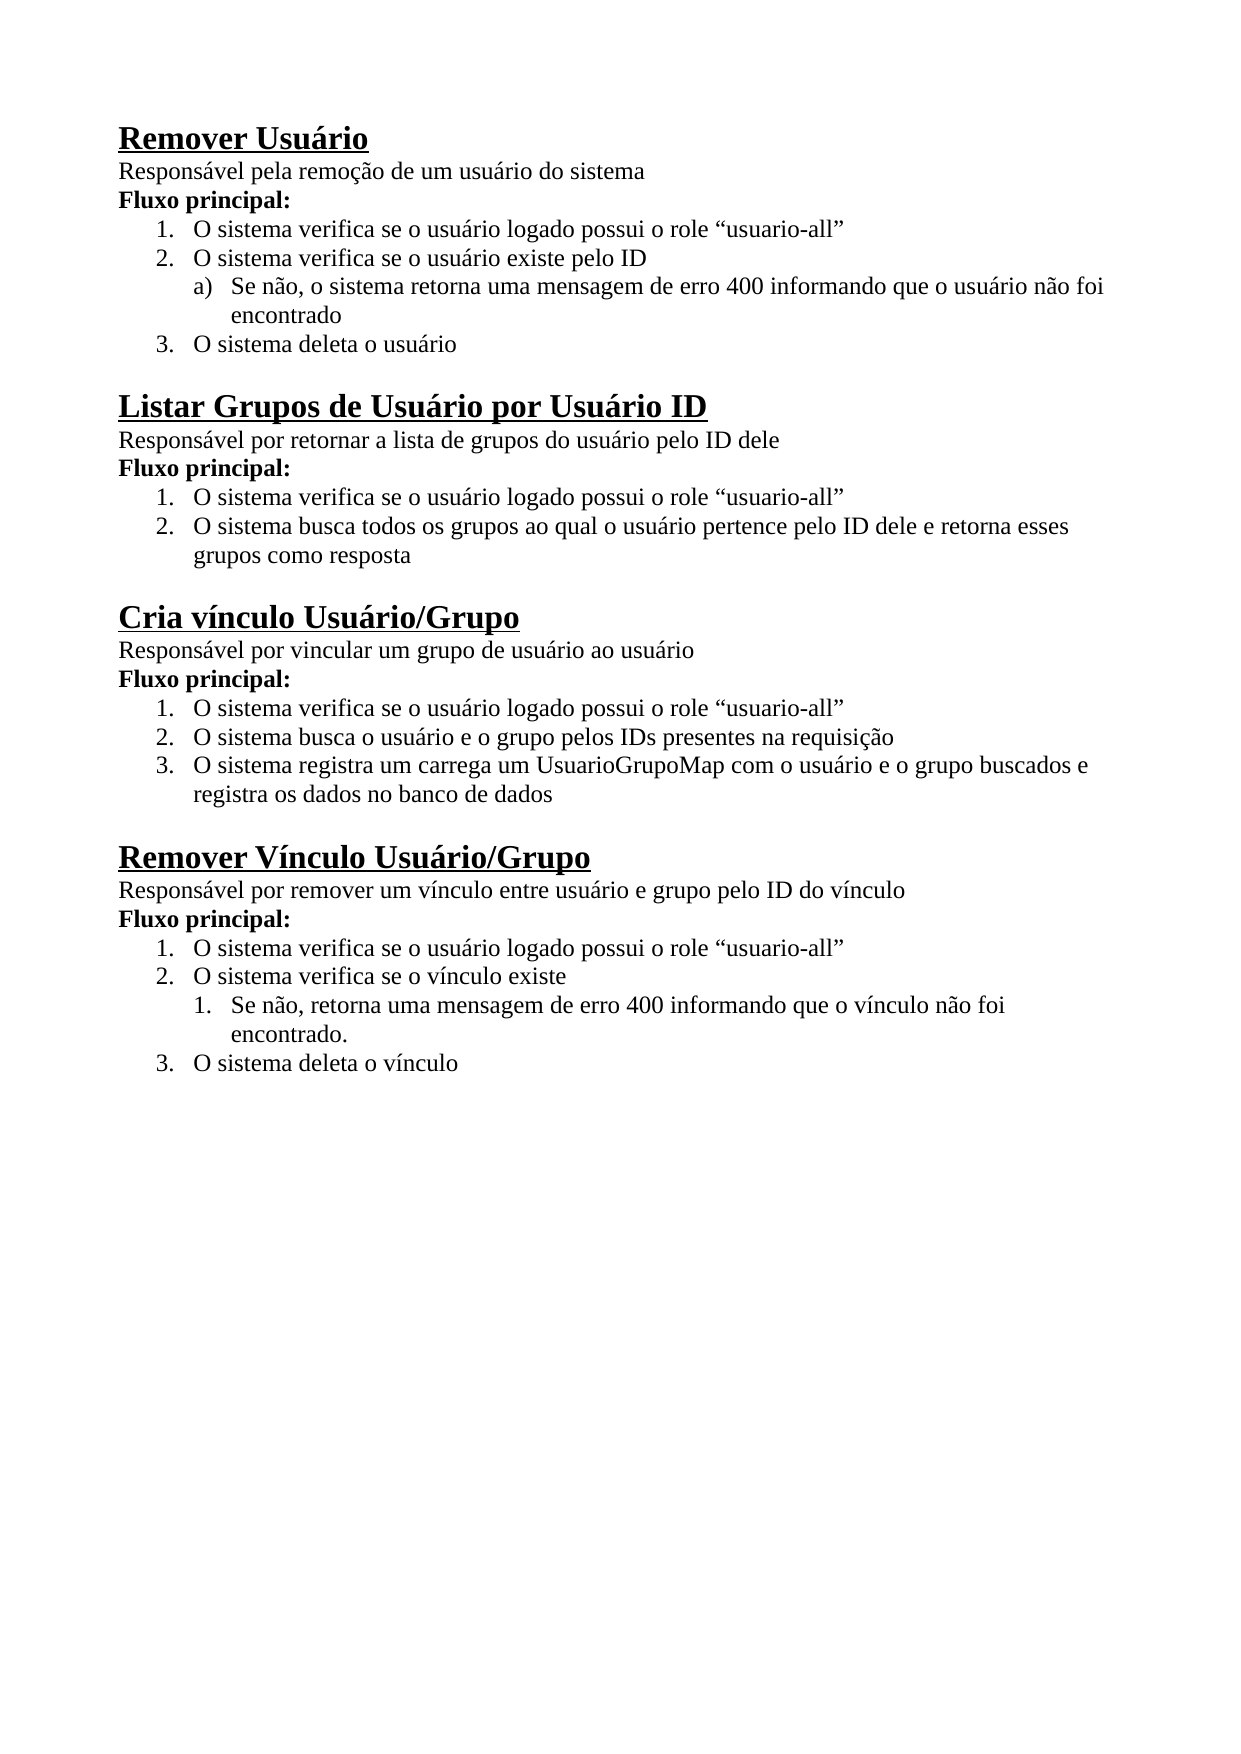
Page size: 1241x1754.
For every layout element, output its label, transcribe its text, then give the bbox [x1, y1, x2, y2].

text Fluxo principal: [118, 904, 1122, 933]
text Responsável pela remoção de um usuário do sistema [118, 156, 1122, 185]
list O sistema verifica se o usuário existe pelo ID [156, 243, 1122, 271]
text Responsável por remover um vínculo entre usuário e grupo pelo ID do vínculo [118, 875, 1122, 904]
list O sistema verifica se o vínculo existe [156, 961, 1122, 990]
text Fluxo principal: [118, 453, 1122, 482]
text Cria vínculo Usuário/Grupo [118, 597, 1122, 636]
text Responsável por retornar a lista de grupos do usuário pelo ID dele [118, 425, 1122, 453]
list O sistema deleta o vínculo [156, 1048, 1122, 1076]
list O sistema verifica se o usuário logado possui o role “usuario-all” [156, 214, 1122, 243]
list O sistema busca o usuário e o grupo pelos IDs presentes na requisição [156, 722, 1122, 751]
list Se não, retorna uma mensagem de erro 400 informando que o vínculo não foi encontrado. [193, 990, 1122, 1048]
list O sistema verifica se o usuário logado possui o role “usuario-all” [156, 933, 1122, 961]
list O sistema deleta o usuário [156, 329, 1122, 358]
list O sistema verifica se o usuário logado possui o role “usuario-all” [156, 482, 1122, 511]
text Responsável por vincular um grupo de usuário ao usuário [118, 636, 1122, 664]
text Fluxo principal: [118, 185, 1122, 214]
list O sistema verifica se o usuário logado possui o role “usuario-all” [156, 693, 1122, 722]
text Fluxo principal: [118, 664, 1122, 693]
list O sistema registra um carrega um UsuarioGrupoMap com o usuário e o grupo buscados e registra os dados no banco de dados [156, 751, 1122, 808]
list O sistema busca todos os grupos ao qual o usuário pertence pelo ID dele e retorna esses grupos como resposta [156, 511, 1122, 568]
text Remover Vínculo Usuário/Grupo [118, 837, 1122, 875]
list Se não, o sistema retorna uma mensagem de erro 400 informando que o usuário não foi encontrado [193, 271, 1122, 329]
text Remover Usuário [118, 118, 1122, 156]
text Listar Grupos de Usuário por Usuário ID [118, 386, 1122, 425]
